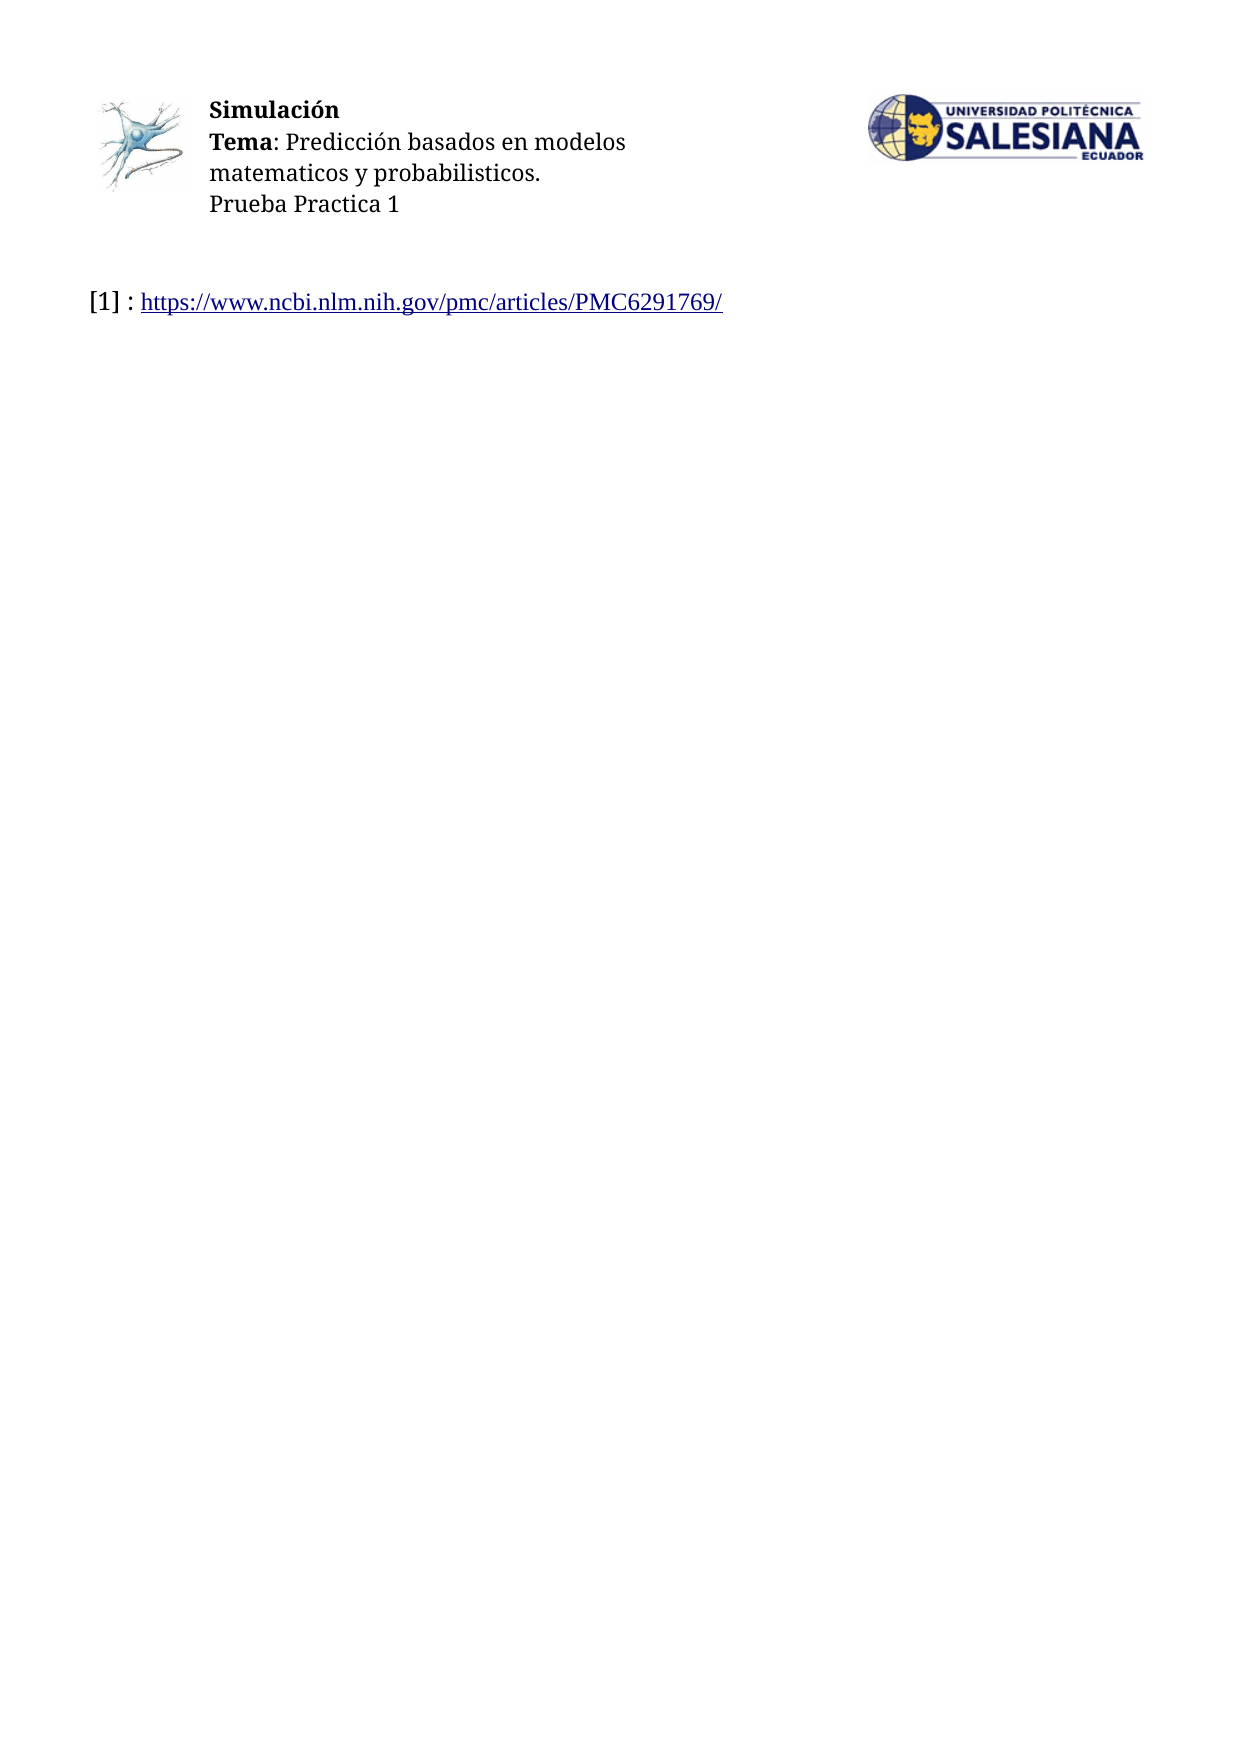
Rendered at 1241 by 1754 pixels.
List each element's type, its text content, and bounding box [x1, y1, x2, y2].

picture [868, 94, 1147, 167]
text [1] : https://www.ncbi.nlm.nih.gov/pmc/articles/PMC6291769/ [88, 283, 1152, 317]
picture [94, 94, 192, 192]
